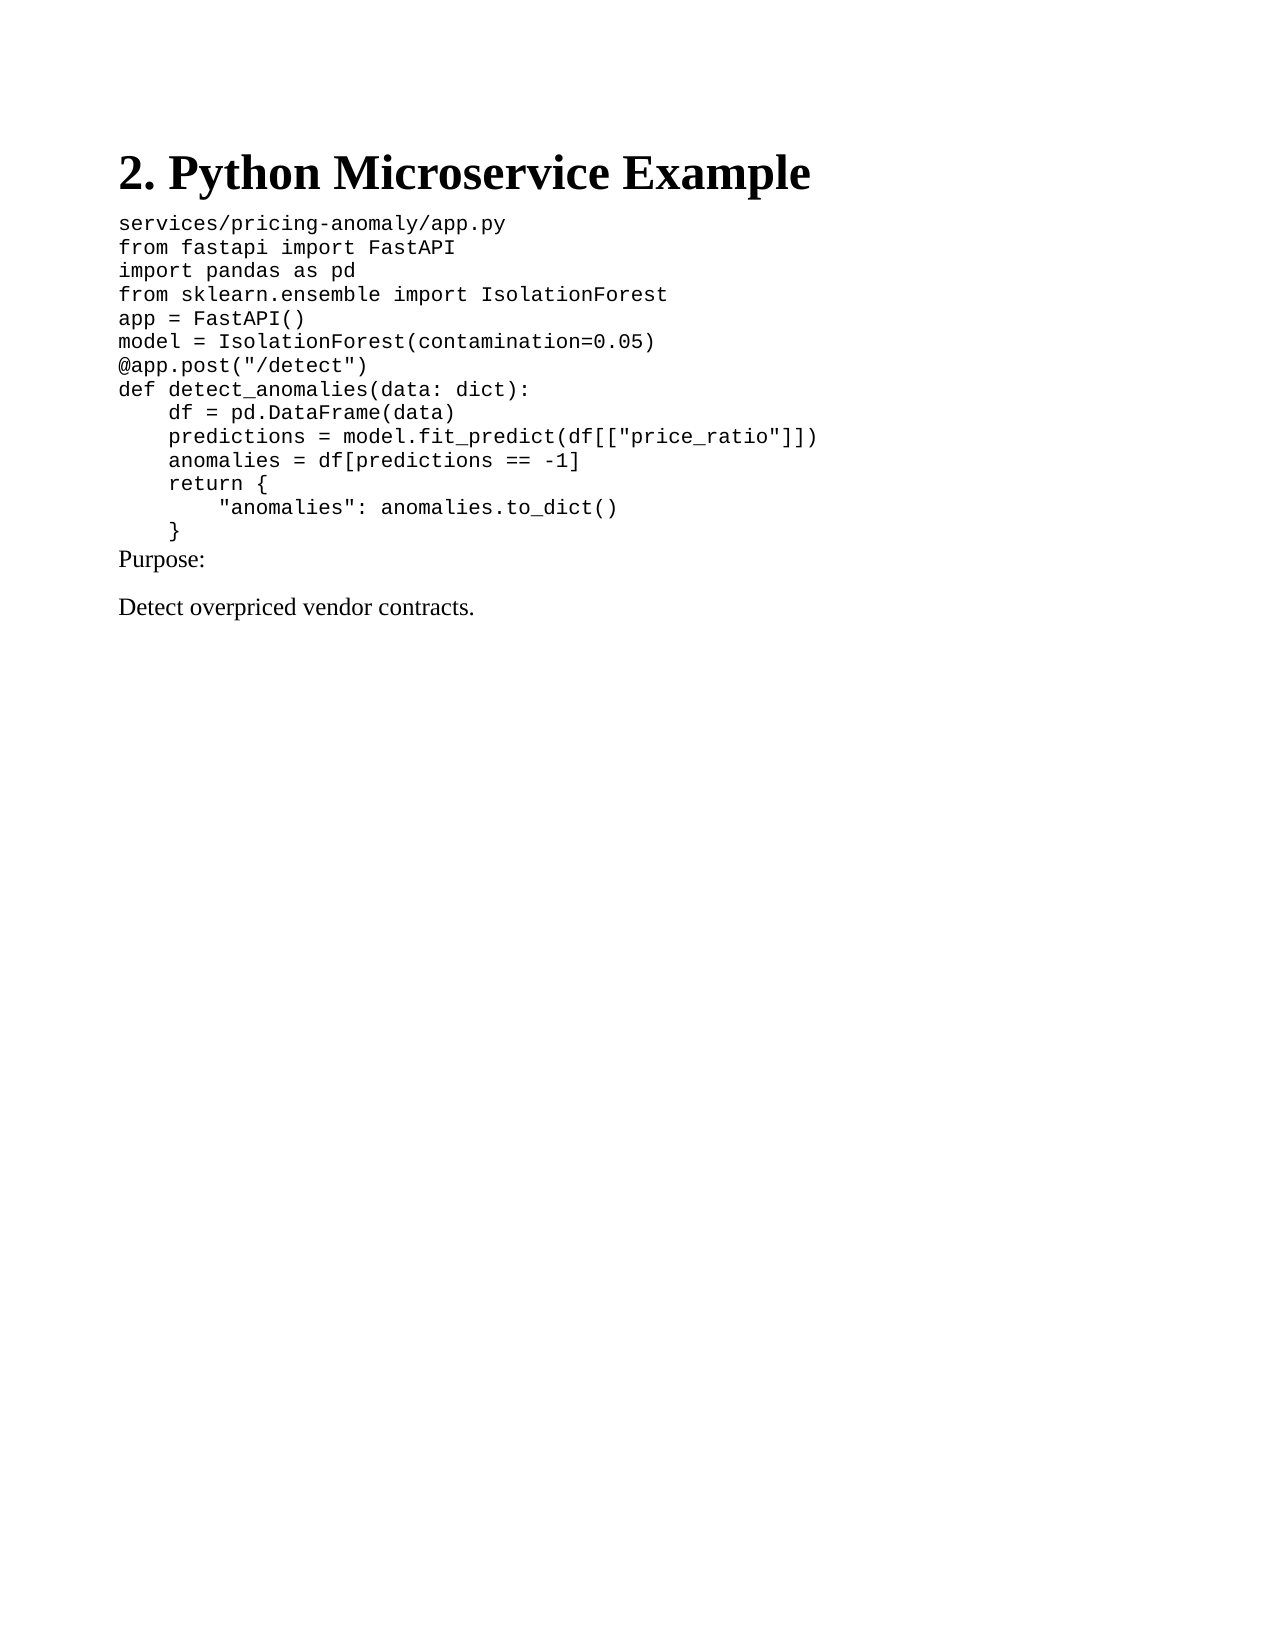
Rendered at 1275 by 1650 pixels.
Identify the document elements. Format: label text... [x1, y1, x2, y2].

text "anomalies": anomalies.to_dict() [118, 497, 1157, 521]
text return { [118, 473, 1157, 497]
text model = IsolationForest(contamination=0.05) [118, 331, 1157, 355]
subtitle 2. Python Microservice Example [118, 143, 1157, 201]
text services/pricing-anomaly/app.py [118, 213, 1157, 237]
text predictions = model.fit_predict(df[["price_ratio"]]) [118, 426, 1157, 449]
text app = FastAPI() [118, 308, 1157, 331]
text Purpose: [118, 544, 1157, 573]
text from sklearn.ensemble import IsolationForest [118, 284, 1157, 308]
text Detect overpriced vendor contracts. [118, 592, 1157, 621]
text @app.post("/detect") [118, 355, 1157, 379]
text } [118, 521, 1157, 544]
text anomalies = df[predictions == -1] [118, 449, 1157, 473]
text from fastapi import FastAPI [118, 237, 1157, 260]
text def detect_anomalies(data: dict): [118, 379, 1157, 402]
text import pandas as pd [118, 260, 1157, 284]
text df = pd.DataFrame(data) [118, 402, 1157, 426]
